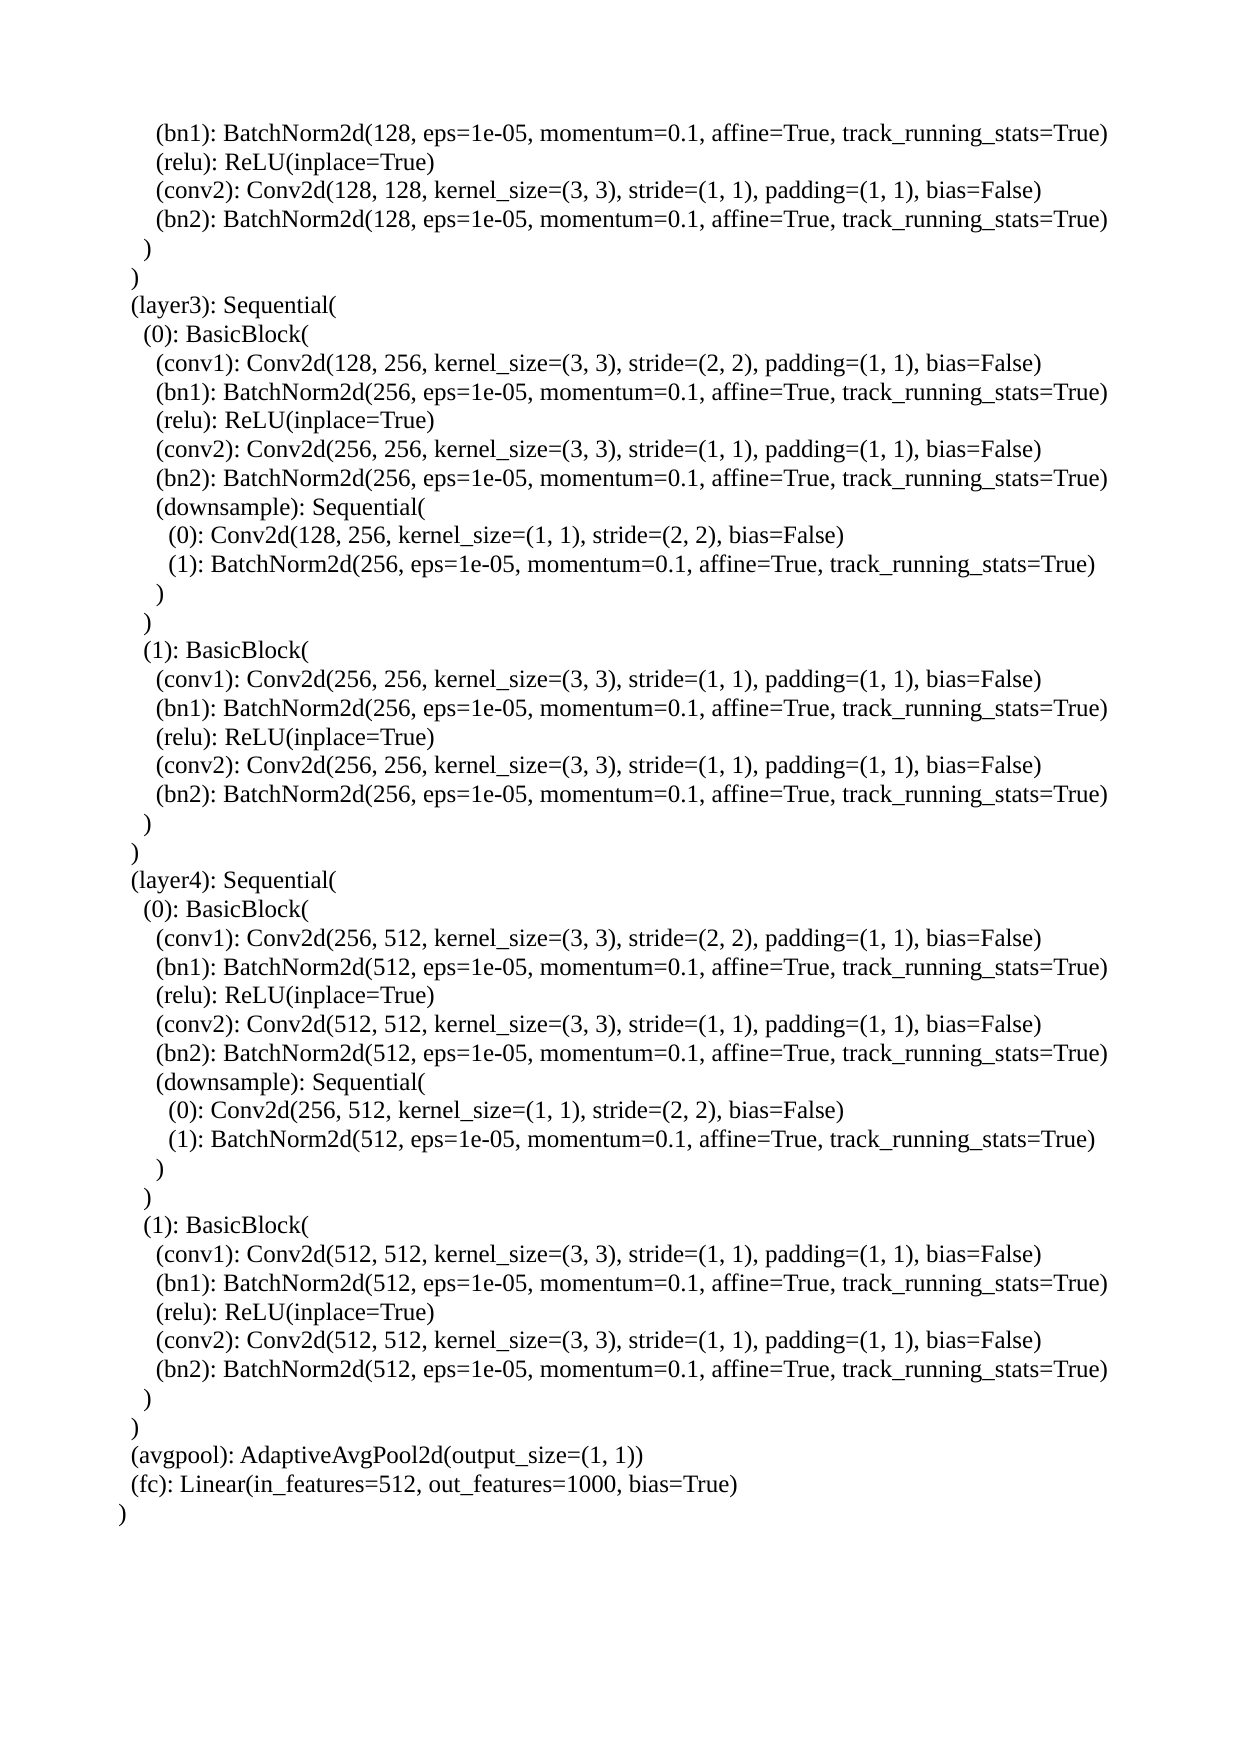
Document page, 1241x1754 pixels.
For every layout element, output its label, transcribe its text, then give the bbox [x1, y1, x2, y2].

text (0): Conv2d(128, 256, kernel_size=(1, 1), stride=(2, 2), bias=False) [118, 521, 1122, 549]
text ) [118, 837, 1122, 866]
text (bn1): BatchNorm2d(256, eps=1e-05, momentum=0.1, affine=True, track_running_stats=True) [118, 377, 1122, 406]
text (relu): ReLU(inplace=True) [118, 147, 1122, 176]
text (relu): ReLU(inplace=True) [118, 981, 1122, 1009]
text (layer4): Sequential( [118, 866, 1122, 894]
text ) [118, 808, 1122, 837]
text (conv1): Conv2d(256, 256, kernel_size=(3, 3), stride=(1, 1), padding=(1, 1), bias=False) [118, 664, 1122, 693]
text ) [118, 1498, 1122, 1527]
text (conv1): Conv2d(256, 512, kernel_size=(3, 3), stride=(2, 2), padding=(1, 1), bias=False) [118, 923, 1122, 952]
text (1): BatchNorm2d(256, eps=1e-05, momentum=0.1, affine=True, track_running_stats=True) [118, 549, 1122, 578]
text ) [118, 262, 1122, 291]
text (0): BasicBlock( [118, 894, 1122, 923]
text ) [118, 1383, 1122, 1412]
text (bn2): BatchNorm2d(512, eps=1e-05, momentum=0.1, affine=True, track_running_stats=True) [118, 1354, 1122, 1383]
text (1): BasicBlock( [118, 1211, 1122, 1239]
text ) [118, 1182, 1122, 1211]
text (layer3): Sequential( [118, 291, 1122, 319]
text (bn2): BatchNorm2d(256, eps=1e-05, momentum=0.1, affine=True, track_running_stats=True) [118, 463, 1122, 492]
text (bn1): BatchNorm2d(512, eps=1e-05, momentum=0.1, affine=True, track_running_stats=True) [118, 952, 1122, 981]
text ) [118, 1412, 1122, 1441]
text (conv2): Conv2d(128, 128, kernel_size=(3, 3), stride=(1, 1), padding=(1, 1), bias=False) [118, 176, 1122, 204]
text (conv2): Conv2d(512, 512, kernel_size=(3, 3), stride=(1, 1), padding=(1, 1), bias=False) [118, 1009, 1122, 1038]
text (bn2): BatchNorm2d(128, eps=1e-05, momentum=0.1, affine=True, track_running_stats=True) [118, 204, 1122, 233]
text (avgpool): AdaptiveAvgPool2d(output_size=(1, 1)) [118, 1441, 1122, 1469]
text (conv1): Conv2d(512, 512, kernel_size=(3, 3), stride=(1, 1), padding=(1, 1), bias=False) [118, 1239, 1122, 1268]
text (relu): ReLU(inplace=True) [118, 406, 1122, 434]
text ) [118, 578, 1122, 607]
text (conv2): Conv2d(256, 256, kernel_size=(3, 3), stride=(1, 1), padding=(1, 1), bias=False) [118, 434, 1122, 463]
text (bn1): BatchNorm2d(256, eps=1e-05, momentum=0.1, affine=True, track_running_stats=True) [118, 693, 1122, 722]
text (conv2): Conv2d(256, 256, kernel_size=(3, 3), stride=(1, 1), padding=(1, 1), bias=False) [118, 751, 1122, 779]
text (relu): ReLU(inplace=True) [118, 1297, 1122, 1326]
text (bn1): BatchNorm2d(128, eps=1e-05, momentum=0.1, affine=True, track_running_stats=True) [118, 118, 1122, 147]
text (bn2): BatchNorm2d(256, eps=1e-05, momentum=0.1, affine=True, track_running_stats=True) [118, 779, 1122, 808]
text ) [118, 1153, 1122, 1182]
text (0): Conv2d(256, 512, kernel_size=(1, 1), stride=(2, 2), bias=False) [118, 1096, 1122, 1124]
text (conv1): Conv2d(128, 256, kernel_size=(3, 3), stride=(2, 2), padding=(1, 1), bias=False) [118, 348, 1122, 377]
text (bn1): BatchNorm2d(512, eps=1e-05, momentum=0.1, affine=True, track_running_stats=True) [118, 1268, 1122, 1297]
text (downsample): Sequential( [118, 1067, 1122, 1096]
text (fc): Linear(in_features=512, out_features=1000, bias=True) [118, 1469, 1122, 1498]
text (0): BasicBlock( [118, 319, 1122, 348]
text (bn2): BatchNorm2d(512, eps=1e-05, momentum=0.1, affine=True, track_running_stats=True) [118, 1038, 1122, 1067]
text (1): BatchNorm2d(512, eps=1e-05, momentum=0.1, affine=True, track_running_stats=True) [118, 1124, 1122, 1153]
text (1): BasicBlock( [118, 636, 1122, 664]
text (downsample): Sequential( [118, 492, 1122, 521]
text (relu): ReLU(inplace=True) [118, 722, 1122, 751]
text ) [118, 233, 1122, 262]
text (conv2): Conv2d(512, 512, kernel_size=(3, 3), stride=(1, 1), padding=(1, 1), bias=False) [118, 1326, 1122, 1354]
text ) [118, 607, 1122, 636]
